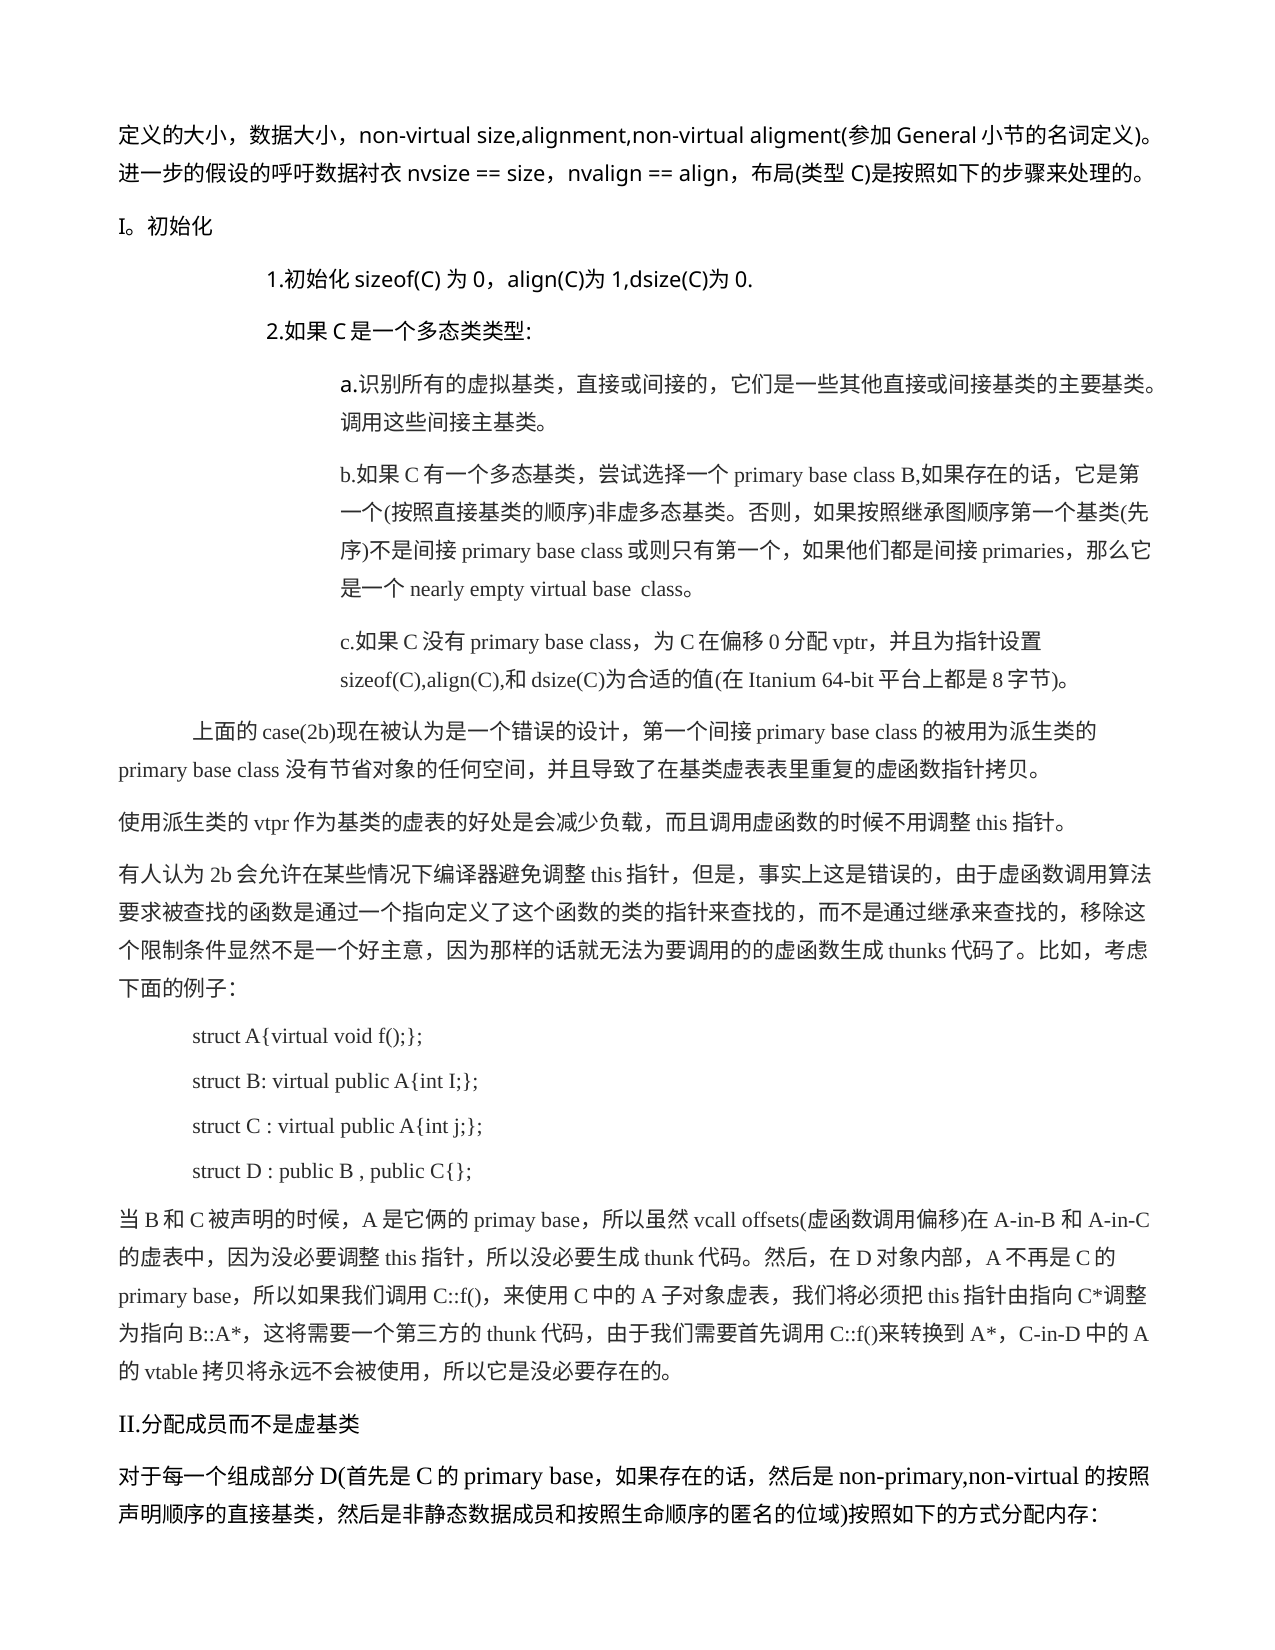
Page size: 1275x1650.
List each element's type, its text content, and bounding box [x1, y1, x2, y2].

text struct C : virtual public A{int j;}; [118, 1113, 1157, 1138]
text c.如果C没有primary base class，为C在偏移0分配vptr，并且为指针设置 sizeof(C),align(C),和dsize(C)为合适的值(在Itanium 64-bit平台上都是8字节)。 [118, 624, 1157, 693]
text 对于一个非POD的类类型C，假设它所有的组成类型(比如，纯基类和非静态数据成员类型)已经布局好了，定义的大小，数据大小，non-virtual size,alignment,non-virtual aligment(参加General小节的名词定义)。进一步的假设的呼吁数据衬衣nvsize == size，nvalign == align，布局(类型 C)是按照如下的步骤来处理的。 [118, 118, 1157, 188]
text struct B: virtual public A{int I;}; [118, 1068, 1157, 1093]
text 2.如果C是一个多态类类型: [118, 314, 1157, 346]
text 使用派生类的vtpr作为基类的虚表的好处是会减少负载，而且调用虚函数的时候不用调整this指针。 [118, 804, 1157, 836]
text 上面的case(2b)现在被认为是一个错误的设计，第一个间接primary base class的被用为派生类的primary base class 没有节省对象的任何空间，并且导致了在基类虚表表里重复的虚函数指针拷贝。 [118, 714, 1157, 784]
text b.如果C有一个多态基类，尝试选择一个primary base class B,如果存在的话，它是第 一个(按照直接基类的顺序)非虚多态基类。否则，如果按照继承图顺序第一个基类(先 序)不是 间接primary base class或则只有第一个，如果他们都是间接primaries，那么它 是一个nearly empty virtual base class。 [118, 457, 1157, 603]
text 有人认为2b会允许在某些情况下编译器避免调整this指针，但是，事实上这是错误的，由于虚函数调用算法要求被查找的函数是通过一个指向定义了这个函数的类的指针来查找的，而不是通过继承来查找的，移除这个限制条件显然不是一个好主意，因为那样的话就无法为要调用的的虚函数生成thunks代码了。比如，考虑下面的例子： [118, 857, 1157, 1002]
text 1.初始化sizeof(C) 为0，align(C)为1,dsize(C)为0. [118, 262, 1157, 293]
text 当B和C被声明的时候，A是它俩的primay base，所以虽然vcall offsets(虚函数调用偏移)在A-in-B 和 A-in-C的虚表中，因为没必要调整this指针，所以没必要生成thunk代码。然后，在D对象内部，A不再是C的primary base，所以如果我们调用C::f()，来使用C中的A子对象虚表，我们将必须把this指针由指向C*调整为指向B::A*，这将需要一个第三方的thunk代码，由于我们需要首先调用C::f()来转换到A*，C-in-D中的A的vtable拷贝将永远不会被使用，所以它是没必要存在的。 [118, 1202, 1157, 1386]
text II.分配成员而不是虚基类 [118, 1407, 1157, 1438]
text struct D : public B , public C{}; [118, 1158, 1157, 1183]
text I。初始化 [118, 209, 1157, 241]
text a.识别所有的虚拟基类，直接或间接的，它们是一些其他直接或间接基类的主要基类。 调用这些间接主基类。 [118, 367, 1157, 437]
text struct A{virtual void f();}; [118, 1023, 1157, 1048]
text 对于每一个组成部分D(首先是C的primary base，如果存在的话，然后是non-primary,non-virtual的按照声明顺序的直接基类，然后是非静态数据成员和按照生命顺序的匿名的位域)按照如下的方式分配内存： [118, 1459, 1157, 1529]
